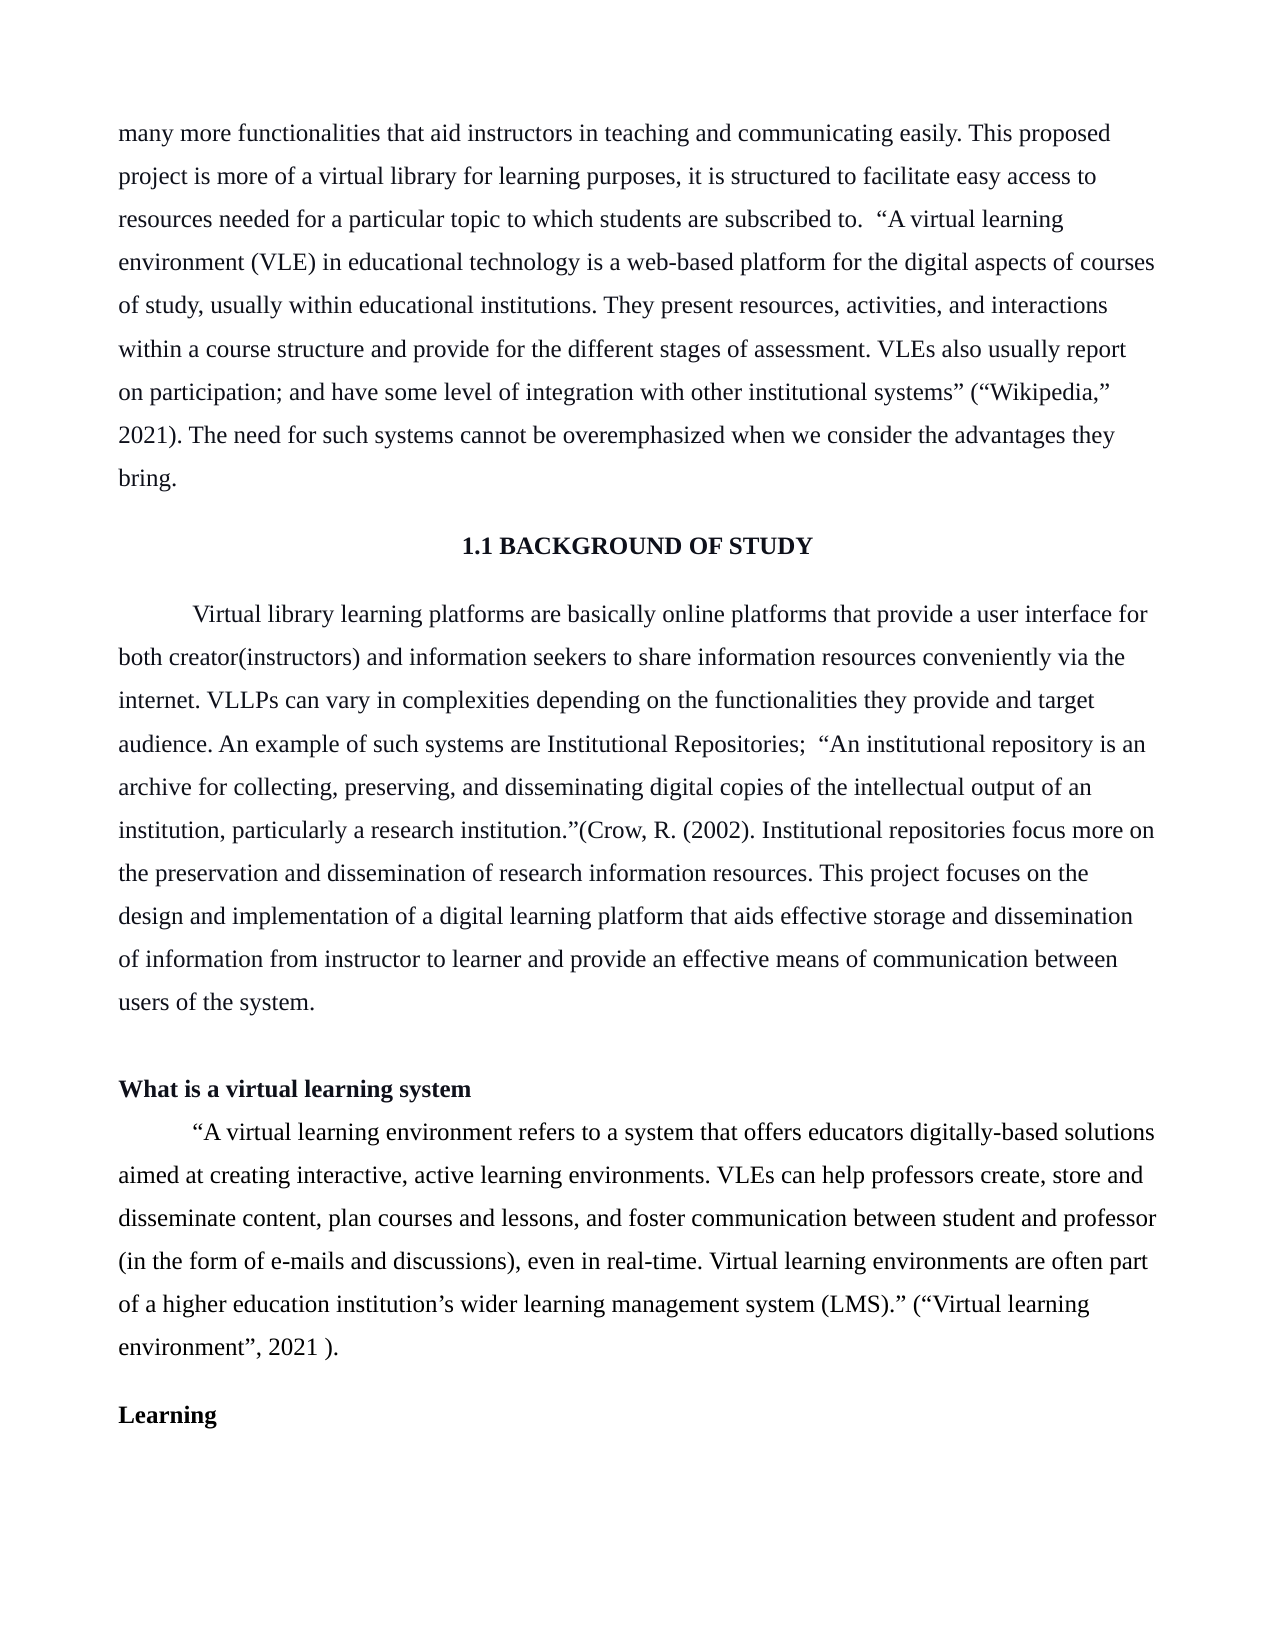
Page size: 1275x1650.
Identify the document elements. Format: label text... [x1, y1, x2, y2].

text Virtual library learning platforms are basically online platforms that provide a user interface for both creator(instructors) and information seekers to share information resources conveniently via the internet. VLLPs can vary in complexities depending on the functionalities they provide and target audience. An example of such systems are Institutional Repositories; “An institutional repository is an archive for collecting, preserving, and disseminating digital copies of the intellectual output of an institution, particularly a research institution.”(Crow, R. (2002). Institutional repositories focus more on the preservation and dissemination of research information resources. This project focuses on the design and implementation of a digital learning platform that aids effective storage and dissemination of information from instructor to learner and provide an effective means of communication between users of the system. [118, 599, 1157, 1016]
text What is a virtual learning system [118, 1031, 1157, 1102]
text many more functionalities that aid instructors in teaching and communicating easily. This proposed project is more of a virtual library for learning purposes, it is structured to facilitate easy access to resources needed for a particular topic to which students are subscribed to. “A virtual learning environment (VLE) in educational technology is a web-based platform for the digital aspects of courses of study, usually within educational institutions. They present resources, activities, and interactions within a course structure and provide for the different stages of assessment. VLEs also usually report on participation; and have some level of integration with other institutional systems” (“Wikipedia,” 2021). The need for such systems cannot be overemphasized when we consider the advantages they bring. [118, 118, 1157, 492]
text 1.1 BACKGROUND OF STUDY [118, 531, 1157, 560]
text Learning [118, 1401, 1157, 1429]
text “A virtual learning environment refers to a system that offers educators digitally-based solutions aimed at creating interactive, active learning environments. VLEs can help professors create, store and disseminate content, plan courses and lessons, and foster communication between student and professor (in the form of e-mails and discussions), even in real-time. Virtual learning environments are often part of a higher education institution’s wider learning management system (LMS).” (“Virtual learning environment”, 2021 ). [118, 1117, 1157, 1361]
